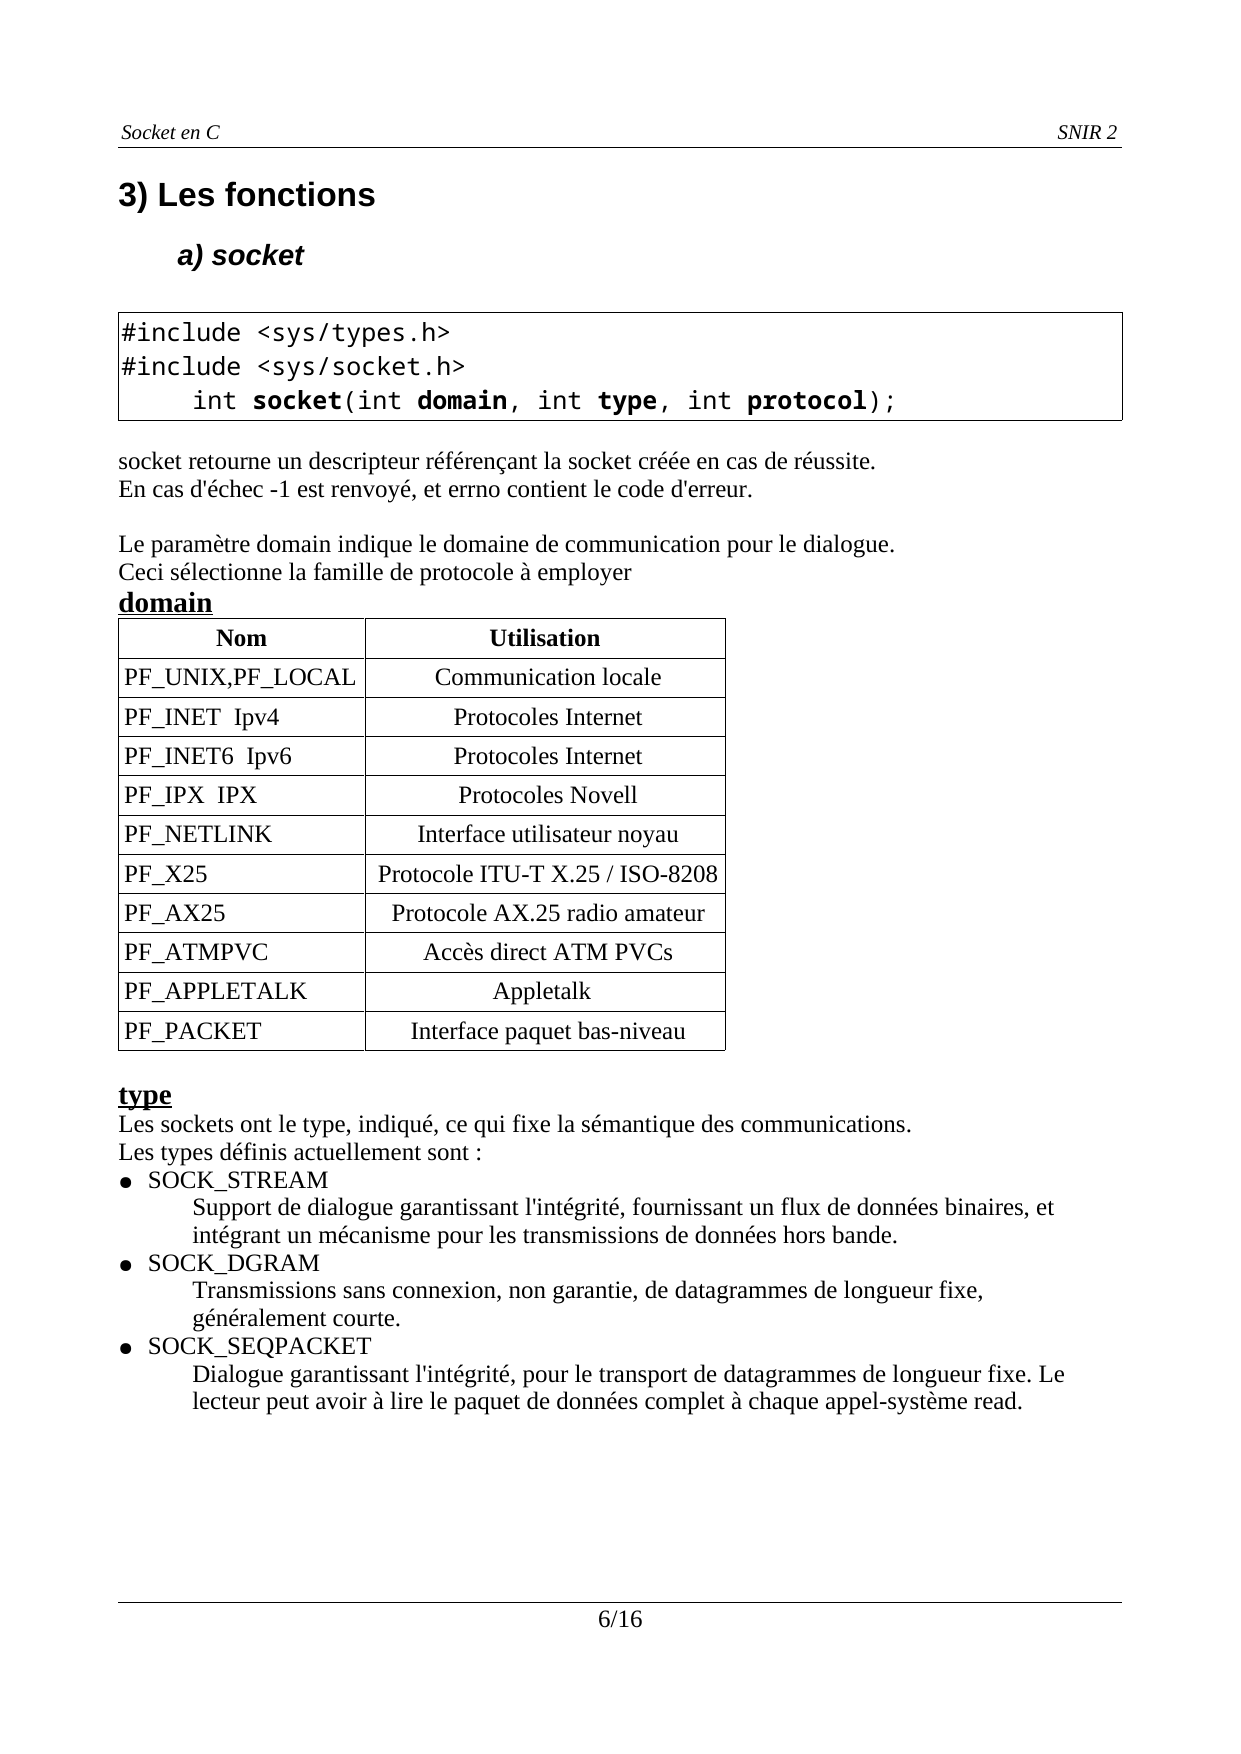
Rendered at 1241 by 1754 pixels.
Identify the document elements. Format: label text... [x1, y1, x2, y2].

table_cell PF_UNIX,PF_LOCAL [119, 659, 364, 697]
text Support de dialogue garantissant l'intégrité, fournissant un flux de données binaires, et intégrant un mécanisme pour les transmissions de données hors bande. [192, 1193, 1122, 1249]
subtitle socket [118, 239, 1122, 272]
text Transmissions sans connexion, non garantie, de datagrammes de longueur fixe, généralement courte. [192, 1277, 1122, 1332]
table_cell Accès direct ATM PVCs [366, 933, 725, 972]
table_cell PF_IPX IPX [119, 776, 364, 815]
table_header Nom [119, 619, 364, 658]
table_cell Protocoles Novell [366, 776, 725, 815]
table_cell PF_APPLETALK [119, 973, 364, 1011]
table_cell Protocoles Internet [366, 698, 725, 736]
text Ceci sélectionne la famille de protocole à employer [118, 558, 1122, 586]
subtitle Les fonctions [118, 177, 1122, 214]
table_cell PF_X25 [119, 855, 364, 893]
table_cell PF_INET Ipv4 [119, 698, 364, 736]
list SOCK_DGRAM [118, 1249, 1122, 1277]
table_cell PF_AX25 [119, 894, 364, 932]
table_cell Protocole ITU-T X.25 / ISO-8208 [366, 855, 725, 893]
table_cell Interface paquet bas-niveau [366, 1012, 725, 1050]
text domain [118, 586, 1122, 618]
table_cell PF_INET6 Ipv6 [119, 737, 364, 775]
text Les types définis actuellement sont : [118, 1138, 1122, 1166]
text Dialogue garantissant l'intégrité, pour le transport de datagrammes de longueur fixe. Le lecteur peut avoir à lire le paquet de données complet à chaque appel-système read. [192, 1360, 1122, 1415]
table_cell PF_PACKET [119, 1012, 364, 1050]
table_cell Protocoles Internet [366, 737, 725, 775]
table_header Utilisation [366, 619, 725, 658]
table_cell Interface utilisateur noyau [366, 816, 725, 854]
text En cas d'échec -1 est renvoyé, et errno contient le code d'erreur. [118, 475, 1122, 503]
text type [118, 1078, 1122, 1110]
table_cell Appletalk [366, 973, 725, 1011]
text Les sockets ont le type, indiqué, ce qui fixe la sémantique des communications. [118, 1110, 1122, 1138]
text socket retourne un descripteur référençant la socket créée en cas de réussite. [118, 447, 1122, 475]
table_cell PF_ATMPVC [119, 933, 364, 972]
list SOCK_STREAM [118, 1166, 1122, 1193]
table_cell Communication locale [366, 659, 725, 697]
list SOCK_SEQPACKET [118, 1332, 1122, 1360]
text Le paramètre domain indique le domaine de communication pour le dialogue. [118, 531, 1122, 558]
table_cell Protocole AX.25 radio amateur [366, 894, 725, 932]
text #include <sys/socket.h> [119, 346, 1122, 380]
text #include <sys/types.h> [119, 313, 1122, 346]
text int socket(int domain, int type, int protocol); [119, 380, 1122, 420]
table_cell PF_NETLINK [119, 816, 364, 854]
